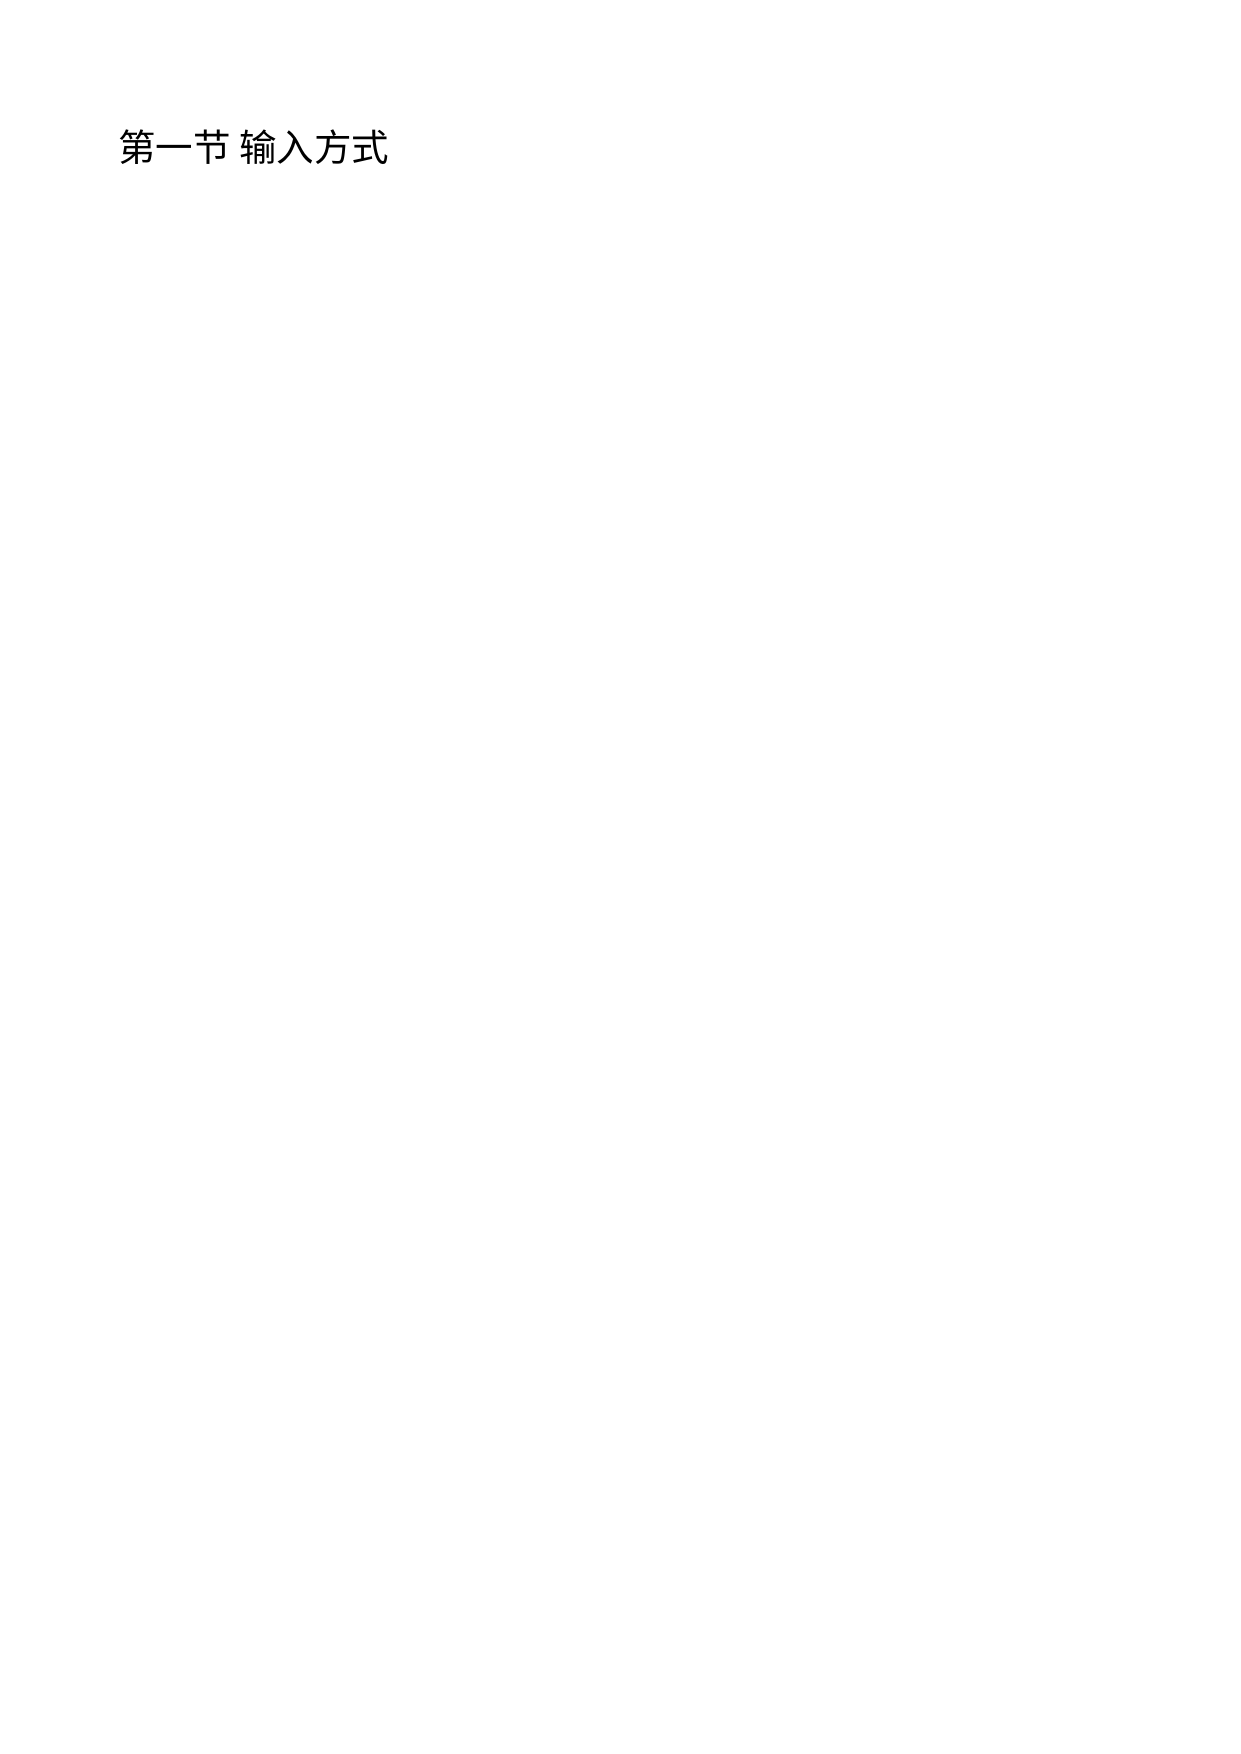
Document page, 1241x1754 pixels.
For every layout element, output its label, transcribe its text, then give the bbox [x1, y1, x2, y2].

text 第一节 输入方式 [118, 118, 1122, 172]
